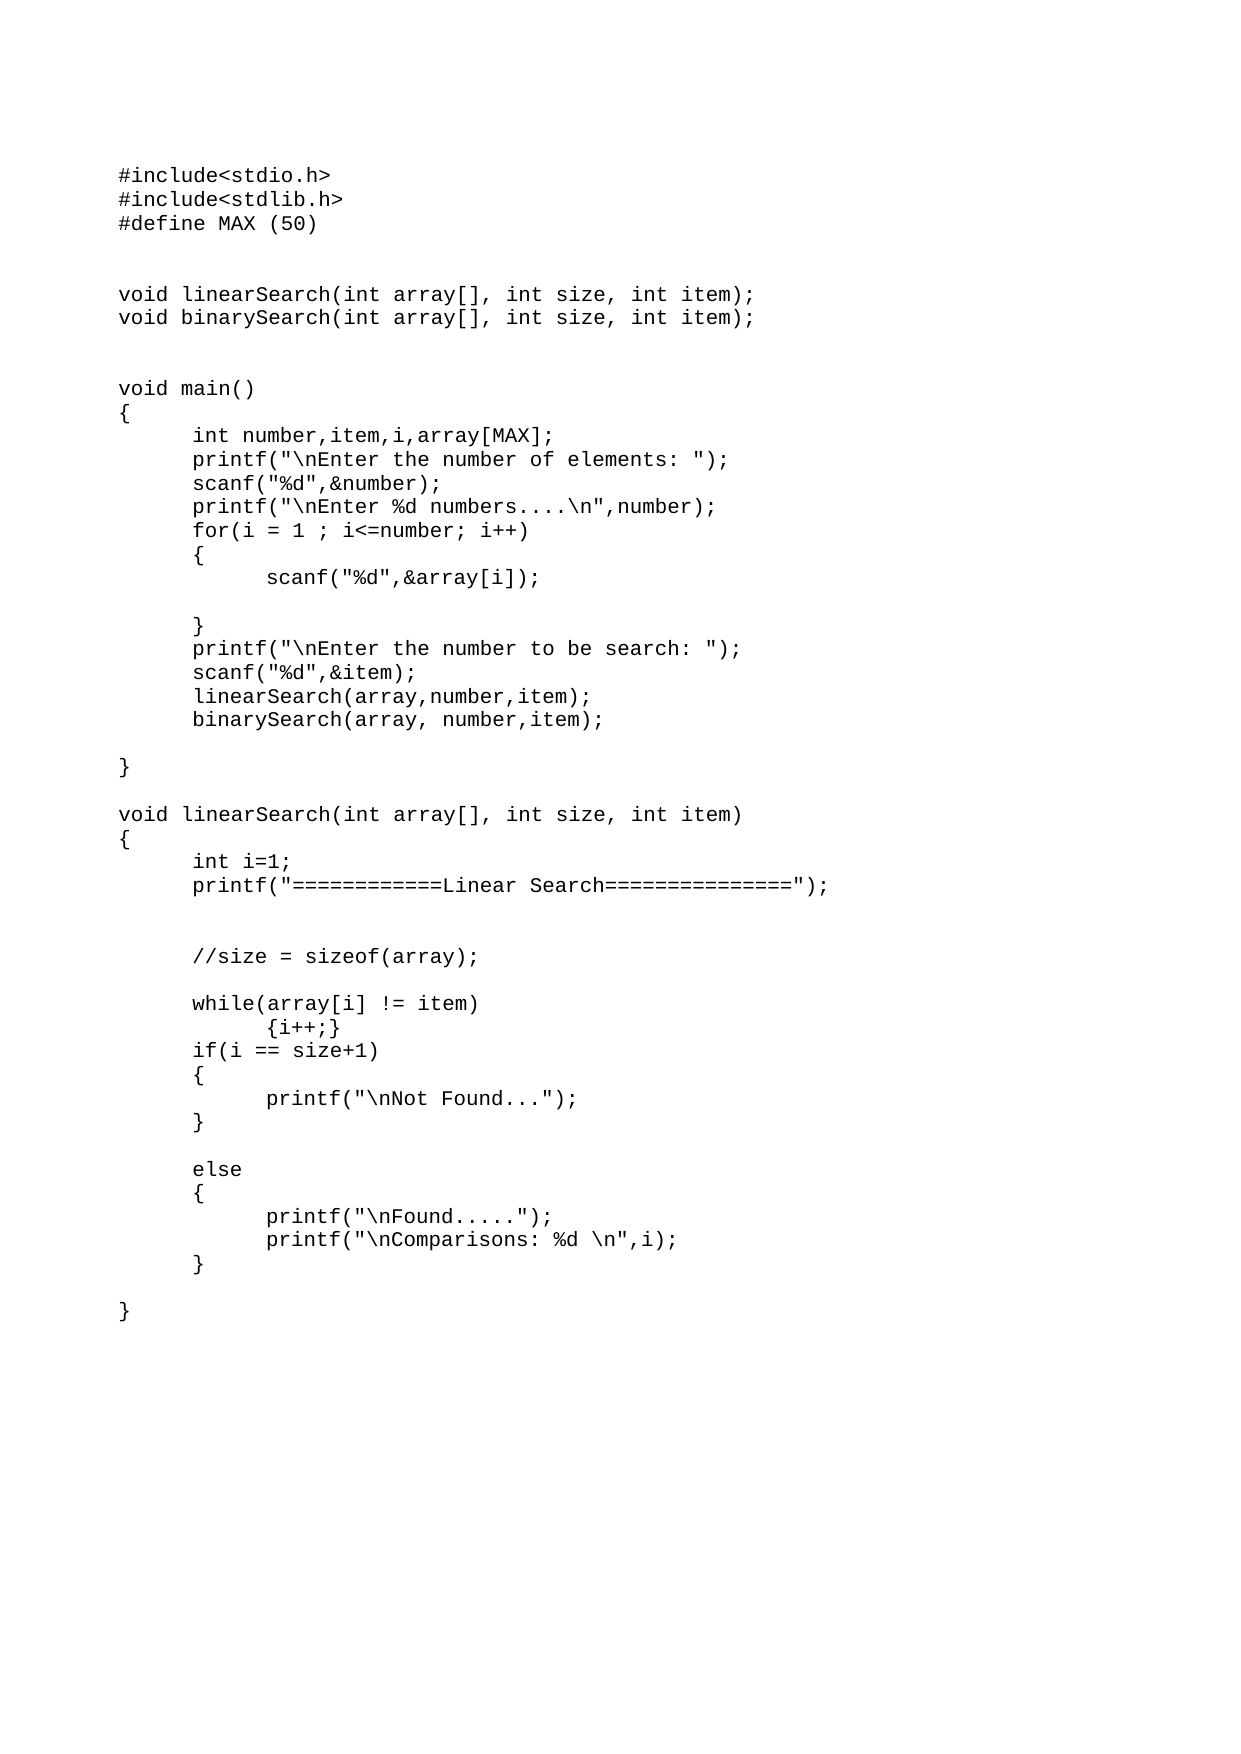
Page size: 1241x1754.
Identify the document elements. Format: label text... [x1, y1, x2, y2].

text printf("\nComparisons: %d \n",i); [118, 1229, 1122, 1253]
text for(i = 1 ; i<=number; i++) [118, 520, 1122, 544]
text { [118, 402, 1122, 426]
text scanf("%d",&array[i]); [118, 567, 1122, 591]
text scanf("%d",&number); [118, 473, 1122, 496]
text printf("\nEnter %d numbers....\n",number); [118, 496, 1122, 520]
text printf("\nEnter the number of elements: "); [118, 449, 1122, 473]
text linearSearch(array,number,item); [118, 686, 1122, 709]
text } [118, 1253, 1122, 1277]
text { [118, 1064, 1122, 1088]
text #include<stdlib.h> [118, 189, 1122, 213]
text //size = sizeof(array); [118, 946, 1122, 969]
text printf("\nNot Found..."); [118, 1088, 1122, 1111]
text int number,item,i,array[MAX]; [118, 426, 1122, 449]
text if(i == size+1) [118, 1040, 1122, 1064]
text void linearSearch(int array[], int size, int item); [118, 284, 1122, 307]
text printf("\nFound....."); [118, 1206, 1122, 1229]
text while(array[i] != item) [118, 993, 1122, 1017]
text binarySearch(array, number,item); [118, 709, 1122, 733]
text void binarySearch(int array[], int size, int item); [118, 307, 1122, 331]
text else [118, 1158, 1122, 1182]
text } [118, 615, 1122, 638]
text scanf("%d",&item); [118, 662, 1122, 686]
text { [118, 544, 1122, 567]
text { [118, 827, 1122, 851]
text {i++;} [118, 1017, 1122, 1040]
text int i=1; [118, 851, 1122, 875]
text void linearSearch(int array[], int size, int item) [118, 804, 1122, 827]
text } [118, 1300, 1122, 1324]
text } [118, 1111, 1122, 1135]
text printf("============Linear Search==============="); [118, 875, 1122, 898]
text { [118, 1182, 1122, 1206]
text } [118, 757, 1122, 780]
text #define MAX (50) [118, 213, 1122, 236]
text void main() [118, 378, 1122, 402]
text #include<stdio.h> [118, 165, 1122, 189]
text printf("\nEnter the number to be search: "); [118, 638, 1122, 662]
